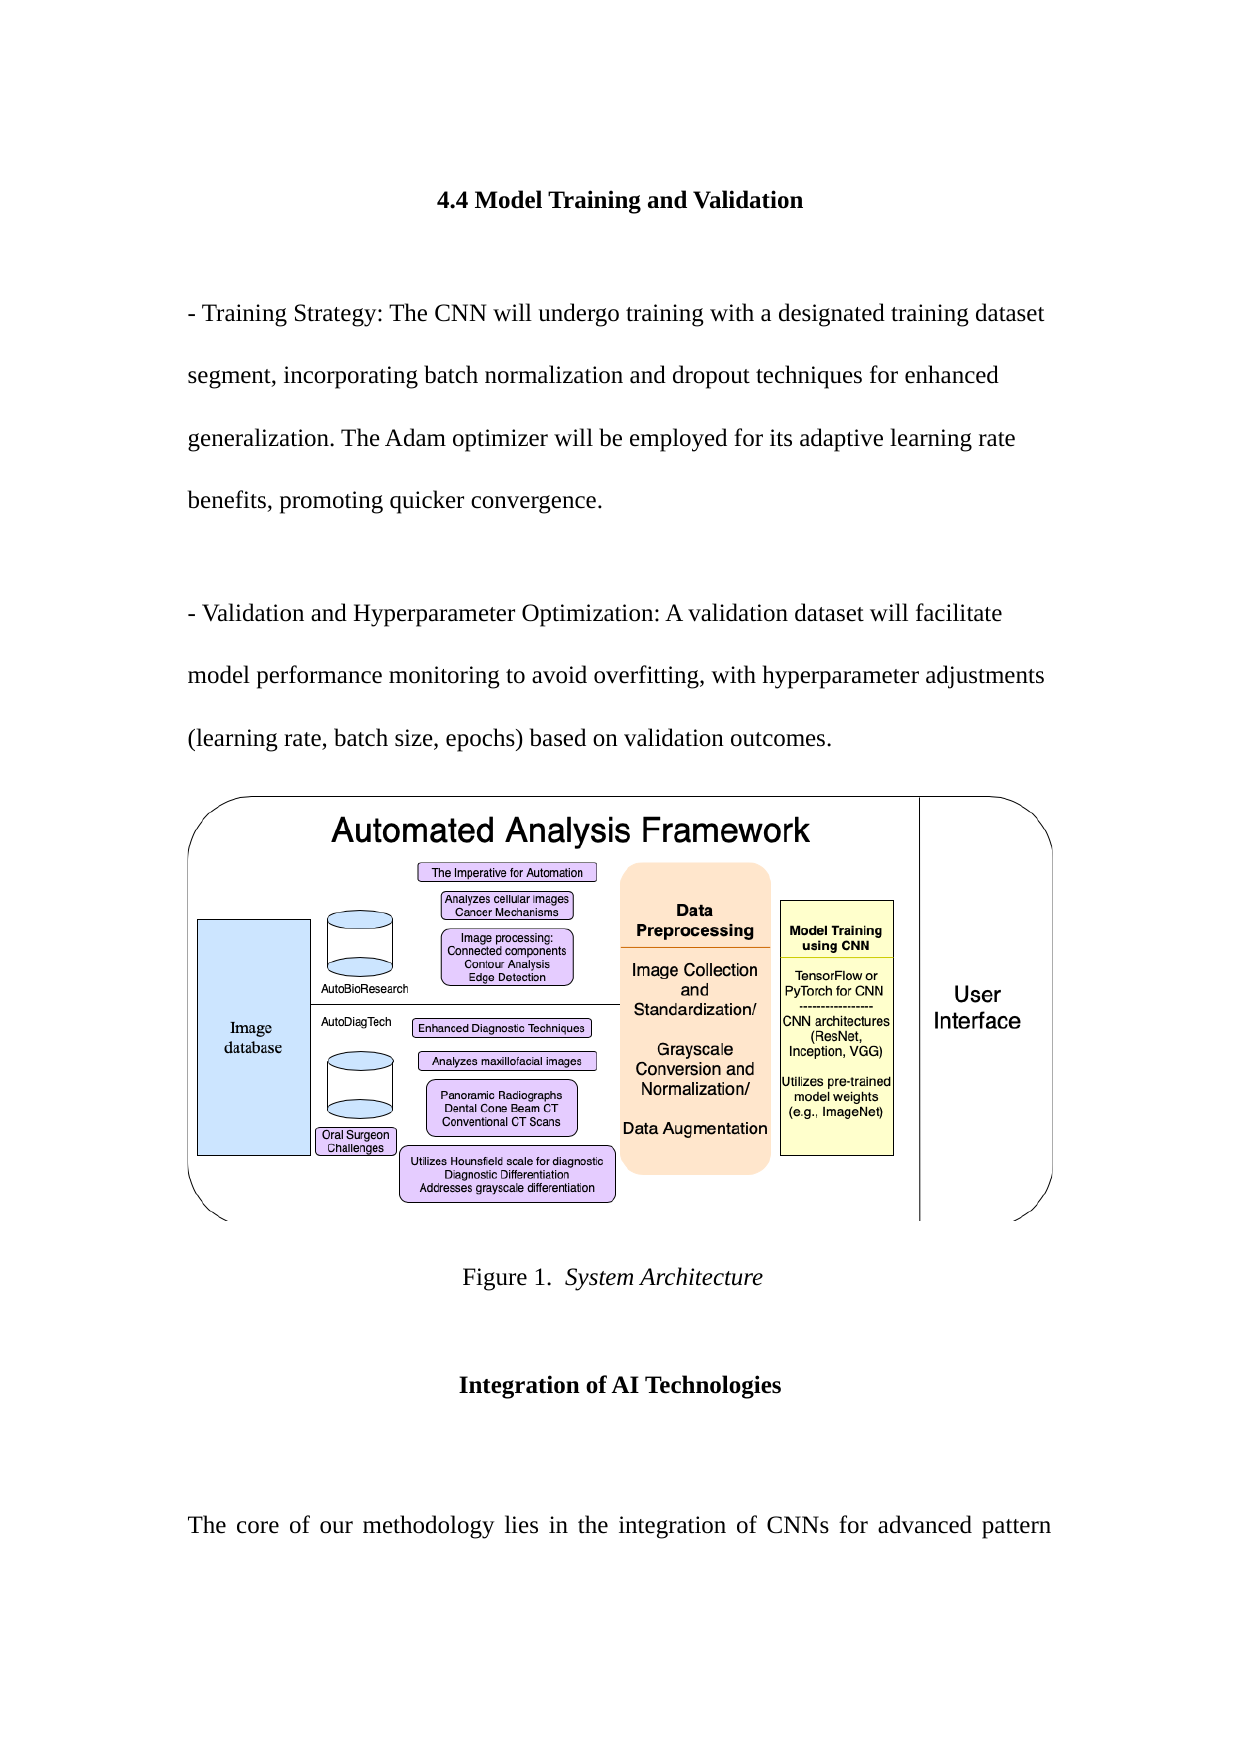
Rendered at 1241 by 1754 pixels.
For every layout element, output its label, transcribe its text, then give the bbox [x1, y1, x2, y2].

text - Training Strategy: The CNN will undergo training with a designated training dataset segment, incorporating batch normalization and dropout techniques for enhanced generalization. The Adam optimizer will be employed for its adaptive learning rate benefits, promoting quicker convergence. [187, 271, 1053, 521]
text Figure 1. System Architecture [187, 1235, 1053, 1298]
text The core of our methodology lies in the integration of CNNs for advanced pattern [187, 1483, 1053, 1545]
text 4.4 Model Training and Validation [187, 158, 1053, 221]
text Integration of AI Technologies [187, 1343, 1053, 1406]
text - Validation and Hyperparameter Optimization: A validation dataset will facilitate model performance monitoring to avoid overfitting, with hyperparameter adjustments (learning rate, batch size, epochs) based on validation outcomes. [187, 571, 1053, 758]
